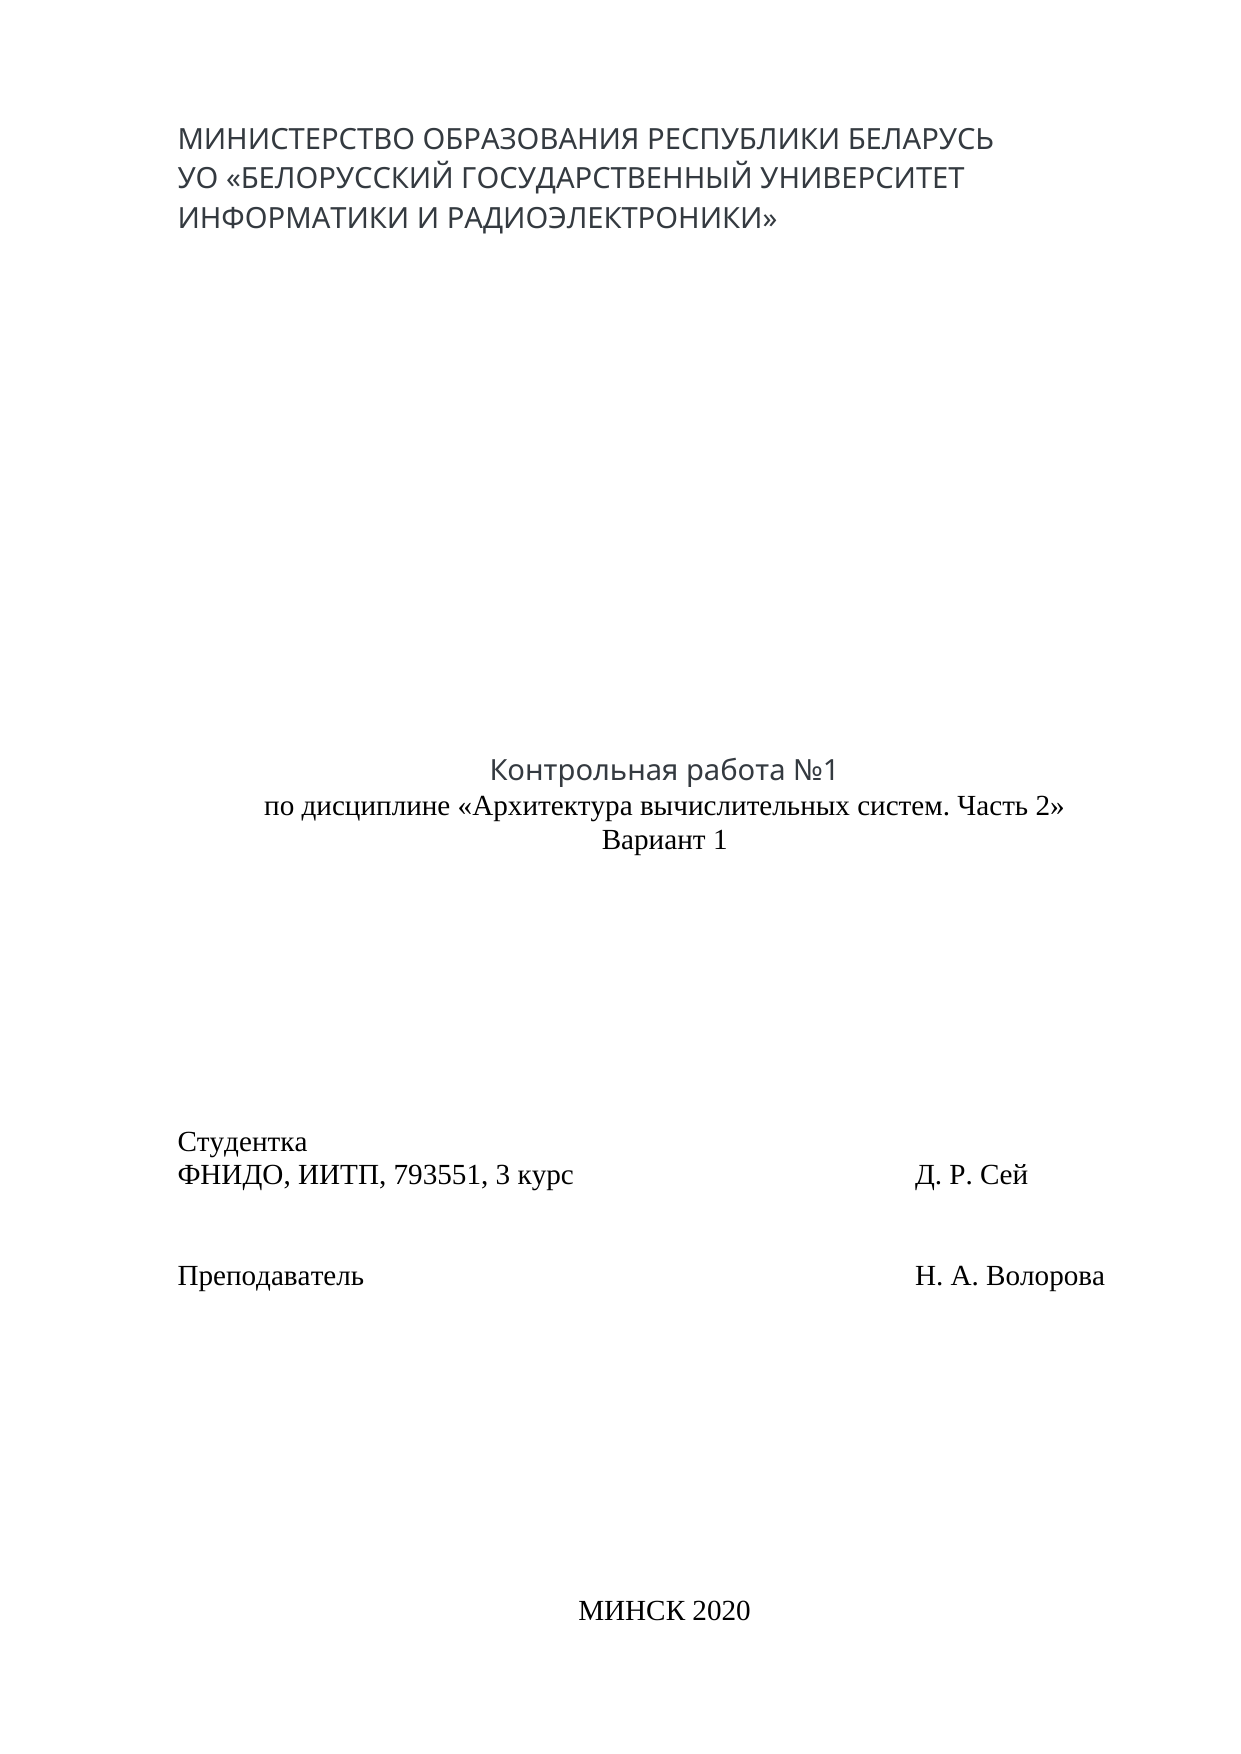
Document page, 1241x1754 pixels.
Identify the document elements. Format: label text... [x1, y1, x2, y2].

text МИНИСТЕРСТВО ОБРАЗОВАНИЯ РЕСПУБЛИКИ БЕЛАРУСЬ [177, 118, 1152, 158]
text ФНИДО, ИИТП, 793551, 3 курс Д. Р. Сей [177, 1157, 1152, 1191]
text МИНСК 2020 [177, 1593, 1152, 1627]
text по дисциплине «Архитектура вычислительных систем. Часть 2» [177, 788, 1152, 822]
text Студентка [177, 1124, 1152, 1157]
text УО «БЕЛОРУССКИЙ ГОСУДАРСТВЕННЫЙ УНИВЕРСИТЕТ ИНФОРМАТИКИ И РАДИОЭЛЕКТРОНИКИ» [177, 158, 1152, 237]
text Преподаватель Н. А. Волорова [177, 1258, 1152, 1292]
text Контрольная работа №1 [177, 749, 1152, 788]
text Вариант 1 [177, 822, 1152, 856]
